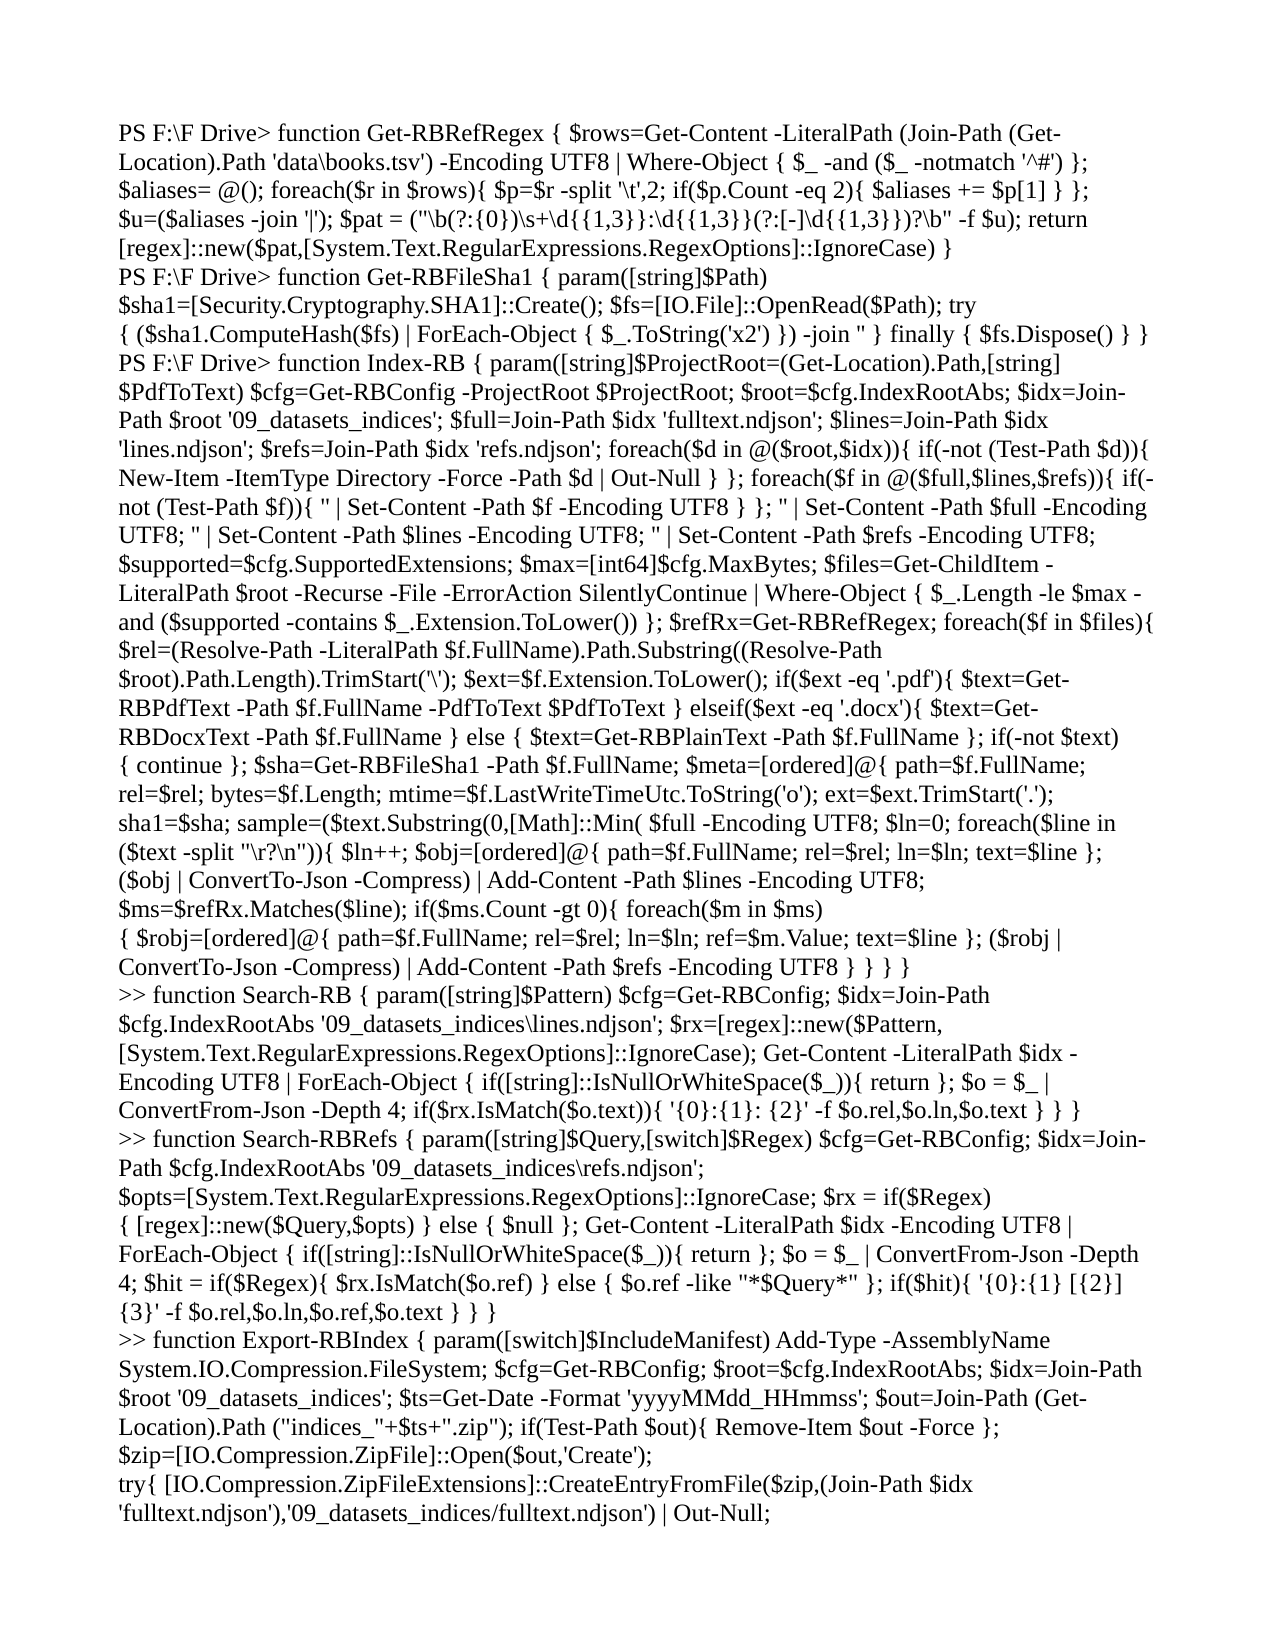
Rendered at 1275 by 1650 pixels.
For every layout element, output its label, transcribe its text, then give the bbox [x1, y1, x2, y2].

text PS F:\F Drive> function Get-RBFileSha1 { param([string]$Path) $sha1=[Security.Cryptography.SHA1]::Create(); $fs=[IO.File]::OpenRead($Path); try { ($sha1.ComputeHash($fs) | ForEach-Object { $_.ToString('x2') }) -join '' } finally { $fs.Dispose() } } [118, 262, 1157, 348]
text PS F:\F Drive> function Index-RB { param([string]$ProjectRoot=(Get-Location).Path,[string]$PdfToText) $cfg=Get-RBConfig -ProjectRoot $ProjectRoot; $root=$cfg.IndexRootAbs; $idx=Join-Path $root '09_datasets_indices'; $full=Join-Path $idx 'fulltext.ndjson'; $lines=Join-Path $idx 'lines.ndjson'; $refs=Join-Path $idx 'refs.ndjson'; foreach($d in @($root,$idx)){ if(-not (Test-Path $d)){ New-Item -ItemType Directory -Force -Path $d | Out-Null } }; foreach($f in @($full,$lines,$refs)){ if(-not (Test-Path $f)){ '' | Set-Content -Path $f -Encoding UTF8 } }; '' | Set-Content -Path $full -Encoding UTF8; '' | Set-Content -Path $lines -Encoding UTF8; '' | Set-Content -Path $refs -Encoding UTF8; $supported=$cfg.SupportedExtensions; $max=[int64]$cfg.MaxBytes; $files=Get-ChildItem -LiteralPath $root -Recurse -File -ErrorAction SilentlyContinue | Where-Object { $_.Length -le $max -and ($supported -contains $_.Extension.ToLower()) }; $refRx=Get-RBRefRegex; foreach($f in $files){ $rel=(Resolve-Path -LiteralPath $f.FullName).Path.Substring((Resolve-Path $root).Path.Length).TrimStart('\'); $ext=$f.Extension.ToLower(); if($ext -eq '.pdf'){ $text=Get-RBPdfText -Path $f.FullName -PdfToText $PdfToText } elseif($ext -eq '.docx'){ $text=Get-RBDocxText -Path $f.FullName } else { $text=Get-RBPlainText -Path $f.FullName }; if(-not $text){ continue }; $sha=Get-RBFileSha1 -Path $f.FullName; $meta=[ordered]@{ path=$f.FullName; rel=$rel; bytes=$f.Length; mtime=$f.LastWriteTimeUtc.ToString('o'); ext=$ext.TrimStart('.'); sha1=$sha; sample=($text.Substring(0,[Math]::Min( $full -Encoding UTF8; $ln=0; foreach($line in ($text -split "\r?\n")){ $ln++; $obj=[ordered]@{ path=$f.FullName; rel=$rel; ln=$ln; text=$line }; ($obj | ConvertTo-Json -Compress) | Add-Content -Path $lines -Encoding UTF8; $ms=$refRx.Matches($line); if($ms.Count -gt 0){ foreach($m in $ms){ $robj=[ordered]@{ path=$f.FullName; rel=$rel; ln=$ln; ref=$m.Value; text=$line }; ($robj | ConvertTo-Json -Compress) | Add-Content -Path $refs -Encoding UTF8 } } } } [118, 348, 1157, 981]
text >> function Export-RBIndex { param([switch]$IncludeManifest) Add-Type -AssemblyName System.IO.Compression.FileSystem; $cfg=Get-RBConfig; $root=$cfg.IndexRootAbs; $idx=Join-Path $root '09_datasets_indices'; $ts=Get-Date -Format 'yyyyMMdd_HHmmss'; $out=Join-Path (Get-Location).Path ("indices_"+$ts+".zip"); if(Test-Path $out){ Remove-Item $out -Force }; $zip=[IO.Compression.ZipFile]::Open($out,'Create'); try{ [IO.Compression.ZipFileExtensions]::CreateEntryFromFile($zip,(Join-Path $idx 'fulltext.ndjson'),'09_datasets_indices/fulltext.ndjson') | Out-Null; [118, 1326, 1157, 1527]
text PS F:\F Drive> function Get-RBRefRegex { $rows=Get-Content -LiteralPath (Join-Path (Get-Location).Path 'data\books.tsv') -Encoding UTF8 | Where-Object { $_ -and ($_ -notmatch '^#') }; $aliases= @(); foreach($r in $rows){ $p=$r -split '\t',2; if($p.Count -eq 2){ $aliases += $p[1] } }; $u=($aliases -join '|'); $pat = ("\b(?:{0})\s+\d{{1,3}}:\d{{1,3}}(?:[-]\d{{1,3}})?\b" -f $u); return [regex]::new($pat,[System.Text.RegularExpressions.RegexOptions]::IgnoreCase) } [118, 118, 1157, 262]
text >> function Search-RB { param([string]$Pattern) $cfg=Get-RBConfig; $idx=Join-Path $cfg.IndexRootAbs '09_datasets_indices\lines.ndjson'; $rx=[regex]::new($Pattern,[System.Text.RegularExpressions.RegexOptions]::IgnoreCase); Get-Content -LiteralPath $idx -Encoding UTF8 | ForEach-Object { if([string]::IsNullOrWhiteSpace($_)){ return }; $o = $_ | ConvertFrom-Json -Depth 4; if($rx.IsMatch($o.text)){ '{0}:{1}: {2}' -f $o.rel,$o.ln,$o.text } } } [118, 981, 1157, 1124]
text >> function Search-RBRefs { param([string]$Query,[switch]$Regex) $cfg=Get-RBConfig; $idx=Join-Path $cfg.IndexRootAbs '09_datasets_indices\refs.ndjson'; $opts=[System.Text.RegularExpressions.RegexOptions]::IgnoreCase; $rx = if($Regex){ [regex]::new($Query,$opts) } else { $null }; Get-Content -LiteralPath $idx -Encoding UTF8 | ForEach-Object { if([string]::IsNullOrWhiteSpace($_)){ return }; $o = $_ | ConvertFrom-Json -Depth 4; $hit = if($Regex){ $rx.IsMatch($o.ref) } else { $o.ref -like "*$Query*" }; if($hit){ '{0}:{1} [{2}] {3}' -f $o.rel,$o.ln,$o.ref,$o.text } } } [118, 1124, 1157, 1326]
